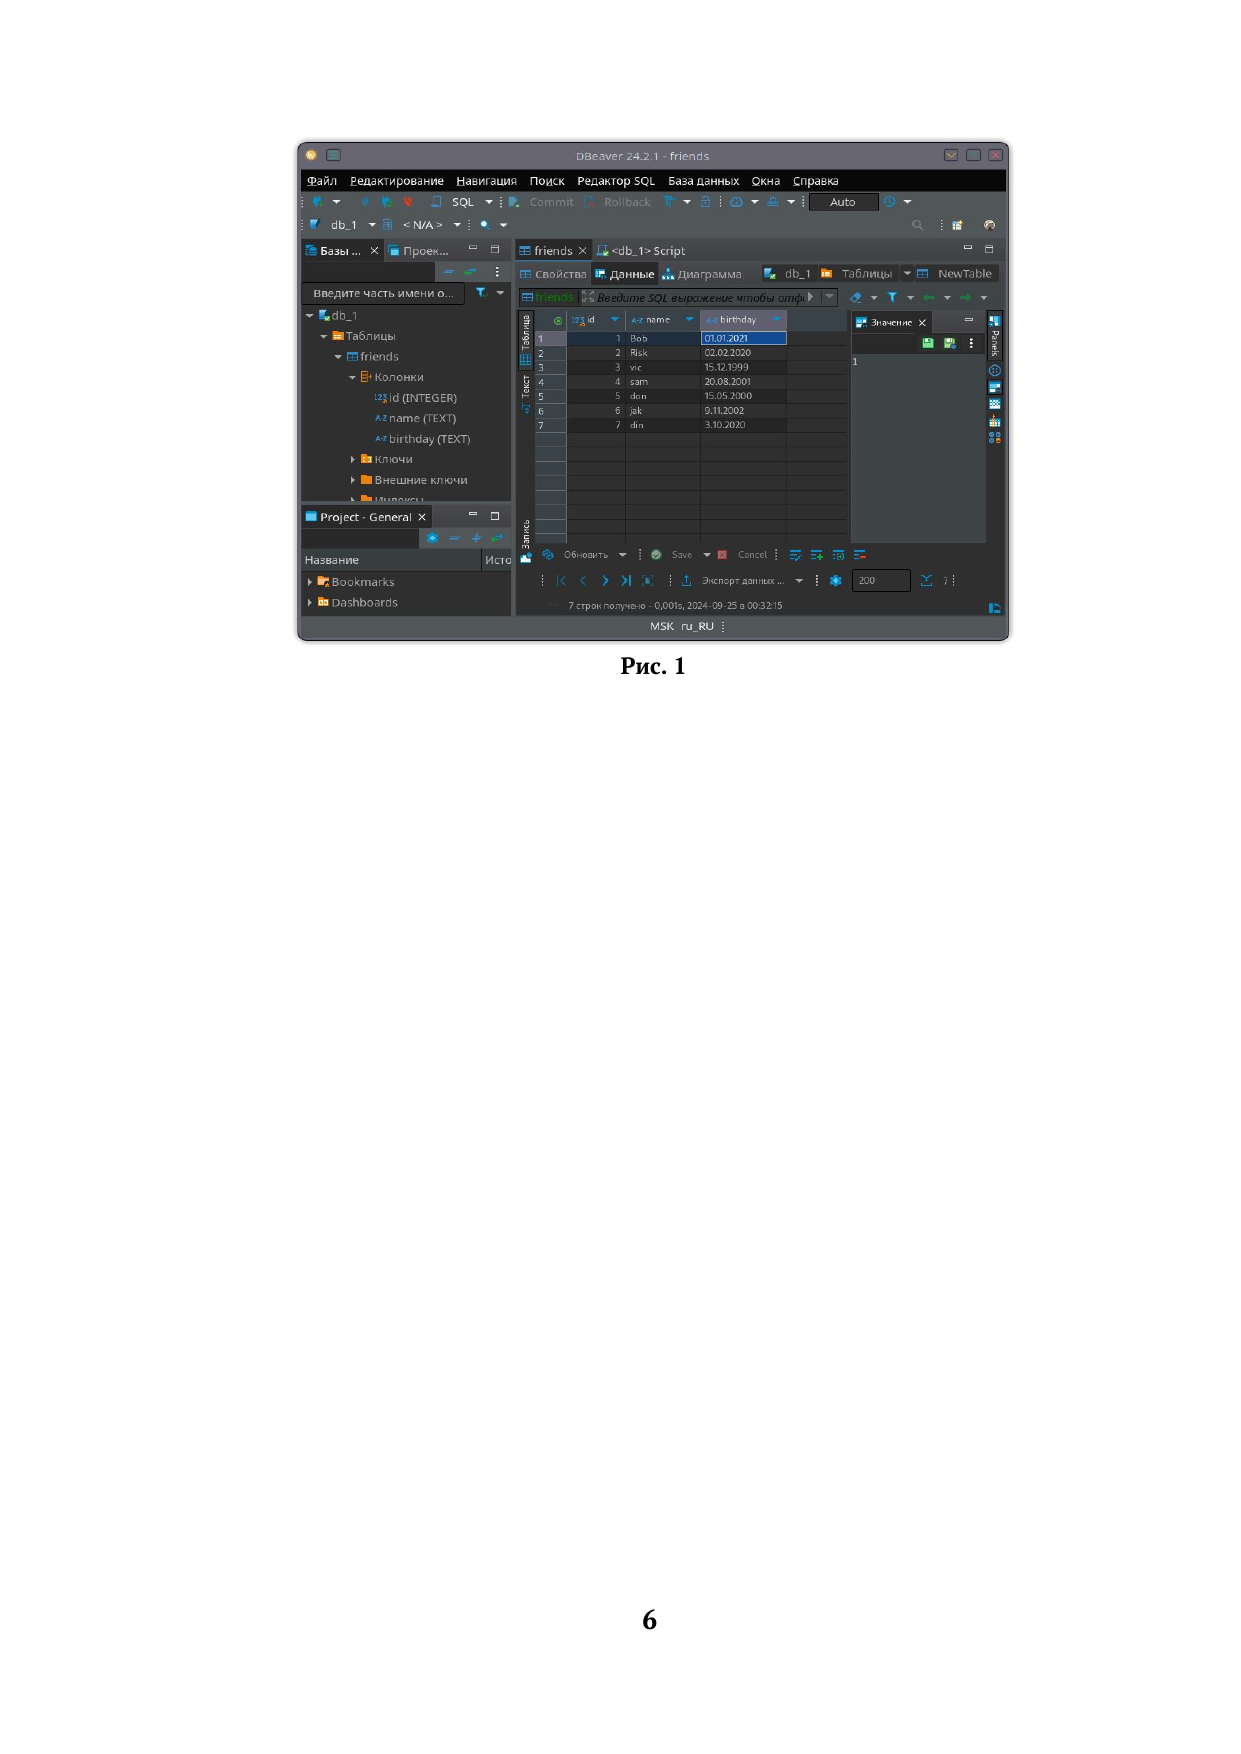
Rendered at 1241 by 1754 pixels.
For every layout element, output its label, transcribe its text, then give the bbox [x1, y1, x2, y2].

text Рис. 1 [255, 132, 1051, 679]
picture [287, 131, 1020, 651]
